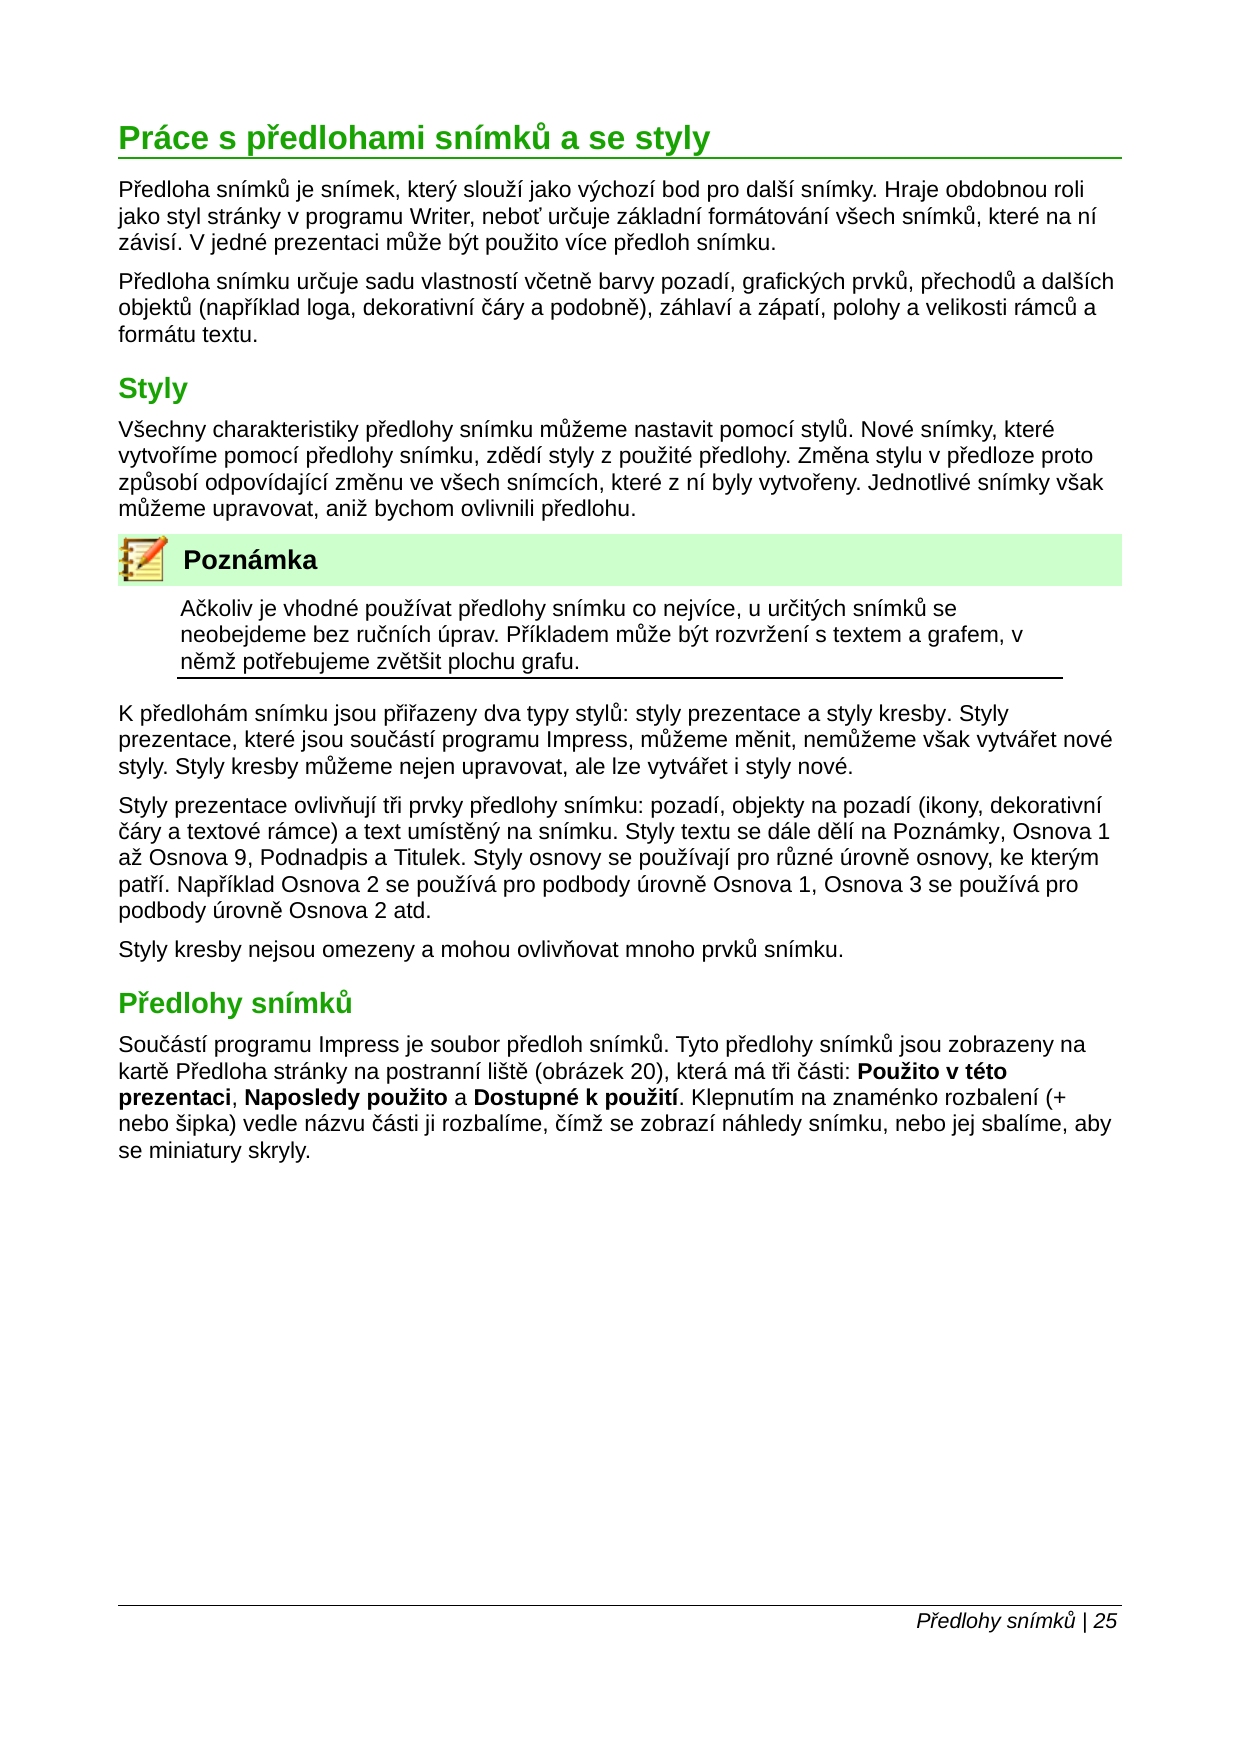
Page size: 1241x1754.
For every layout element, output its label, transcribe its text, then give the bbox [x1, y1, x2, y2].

subtitle Poznámka [118, 534, 1122, 586]
text Styly prezentace ovlivňují tři prvky předlohy snímku: pozadí, objekty na pozadí (ikony, dekorativní čáry a textové rámce) a text umístěný na snímku. Styly textu se dále dělí na Poznámky, Osnova 1 až Osnova 9, Podnadpis a Titulek. Styly osnovy se používají pro různé úrovně osnovy, ke kterým patří. Například Osnova 2 se používá pro podbody úrovně Osnova 1, Osnova 3 se používá pro podbody úrovně Osnova 2 atd. [118, 792, 1122, 923]
text Všechny charakteristiky předlohy snímku můžeme nastavit pomocí stylů. Nové snímky, které vytvoříme pomocí předlohy snímku, zdědí styly z použité předlohy. Změna stylu v předloze proto způsobí odpovídající změnu ve všech snímcích, které z ní byly vytvořeny. Jednotlivé snímky však můžeme upravovat, aniž bychom ovlivnili předlohu. [118, 416, 1122, 521]
text K předlohám snímku jsou přiřazeny dva typy stylů: styly prezentace a styly kresby. Styly prezentace, které jsou součástí programu Impress, můžeme měnit, nemůžeme však vytvářet nové styly. Styly kresby můžeme nejen upravovat, ale lze vytvářet i styly nové. [118, 700, 1122, 779]
text Součástí programu Impress je soubor předloh snímků. Tyto předlohy snímků jsou zobrazeny na kartě Předloha stránky na postranní liště (obrázek 20), která má tři části: Použito v této prezentaci, Naposledy použito a Dostupné k použití. Klepnutím na znaménko rozbalení (+ nebo šipka) vedle názvu části ji rozbalíme, čímž se zobrazí náhledy snímku, nebo jej sbalíme, aby se miniatury skryly. [118, 1031, 1122, 1163]
text Předloha snímků je snímek, který slouží jako výchozí bod pro další snímky. Hraje obdobnou roli jako styl stránky v programu Writer, neboť určuje základní formátování všech snímků, které na ní závisí. V jedné prezentaci může být použito více předloh snímku. [118, 176, 1122, 255]
text Ačkoliv je vhodné používat předlohy snímku co nejvíce, u určitých snímků se neobejdeme bez ručních úprav. Příkladem může být rozvržení s textem a grafem, v němž potřebujeme zvětšit plochu grafu. [177, 592, 1063, 677]
subtitle Styly [118, 371, 1122, 404]
picture [119, 534, 170, 585]
text Předloha snímku určuje sadu vlastností včetně barvy pozadí, grafických prvků, přechodů a dalších objektů (například loga, dekorativní čáry a podobně), záhlaví a zápatí, polohy a velikosti rámců a formátu textu. [118, 268, 1122, 347]
subtitle Předlohy snímků [118, 986, 1122, 1019]
subtitle Práce s předlohami snímků a se styly [118, 118, 1122, 157]
text Styly kresby nejsou omezeny a mohou ovlivňovat mnoho prvků snímku. [118, 936, 1122, 962]
